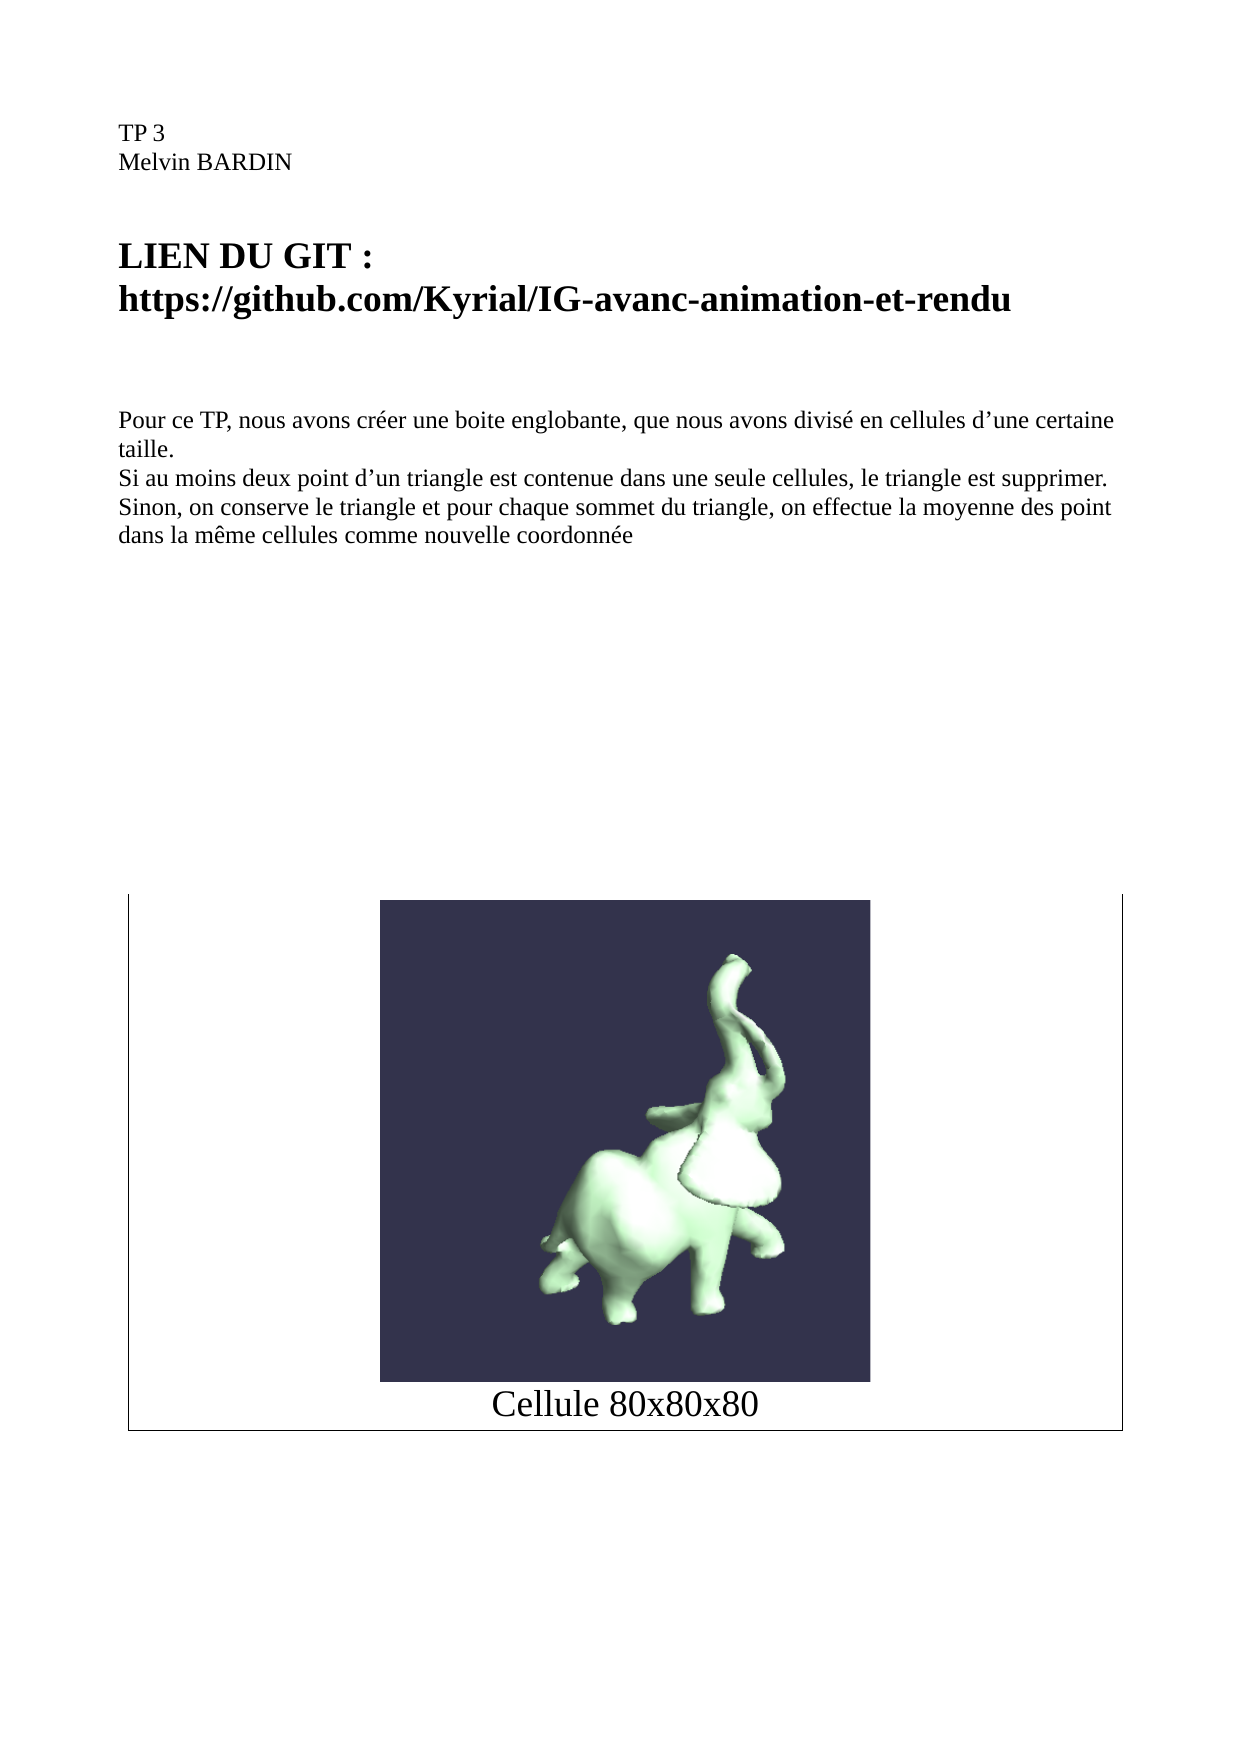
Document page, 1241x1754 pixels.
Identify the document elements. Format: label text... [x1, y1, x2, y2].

picture [380, 900, 871, 1382]
text TP 3 [118, 118, 1122, 147]
text Sinon, on conserve le triangle et pour chaque sommet du triangle, on effectue la moyenne des point dans la même cellules comme nouvelle coordonnée [118, 492, 1122, 549]
text Pour ce TP, nous avons créer une boite englobante, que nous avons divisé en cellules d’une certaine taille. [118, 406, 1122, 463]
text Si au moins deux point d’un triangle est contenue dans une seule cellules, le triangle est supprimer. [118, 463, 1122, 492]
text Melvin BARDIN [118, 147, 1122, 176]
table_header Cellule 80x80x80 [129, 894, 1122, 1430]
text LIEN DU GIT : https://github.com/Kyrial/IG-avanc-animation-et-rendu [118, 233, 1122, 319]
